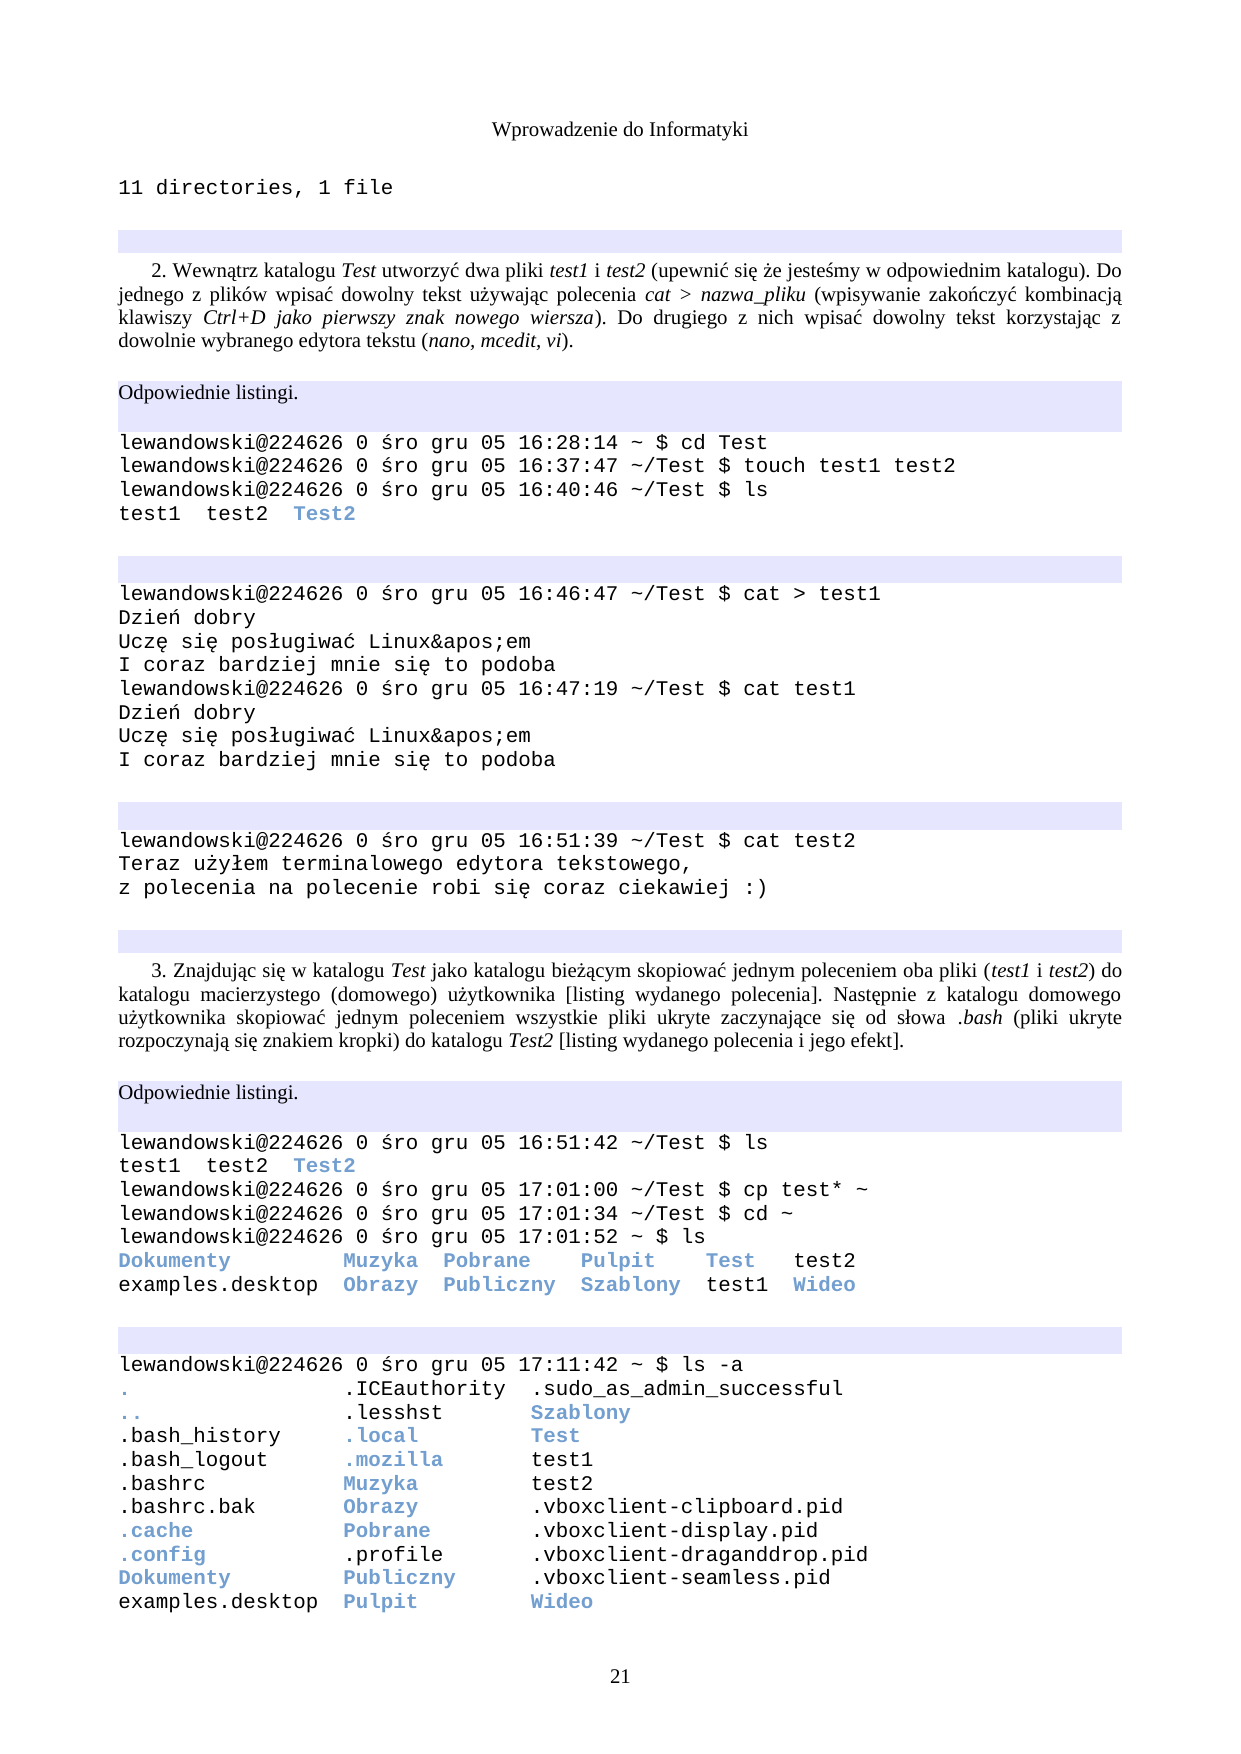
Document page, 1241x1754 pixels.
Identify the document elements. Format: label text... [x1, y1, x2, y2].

table_cell Odpowiednie listingi. ﻿ lewandowski@224626 0 śro gru 05 16:28:14 ~ $ cd Test lewandowski@224626 0 śro gru 05 16:37:47 ~/Test $ touch test1 test2 lewandowski@224626 0 śro gru 05 16:40:46 ~/Test $ ls test1 test2 Test2 ﻿ lewandowski@224626 0 śro gru 05 16:46:47 ~/Test $ cat > test1 Dzień dobry Uczę się posługiwać Linux&apos;em I coraz bardziej mnie się to podoba lewandowski@224626 0 śro gru 05 16:47:19 ~/Test $ cat test1 Dzień dobry Uczę się posługiwać Linux&apos;em I coraz bardziej mnie się to podoba ﻿ lewandowski@224626 0 śro gru 05 16:51:39 ~/Test $ cat test2 Teraz użyłem terminalowego edytora tekstowego, z polecenia na polecenie robi się coraz ciekawiej :) [118, 830, 1122, 930]
table_cell Odpowiednie listingi. ﻿ lewandowski@224626 0 śro gru 05 16:51:42 ~/Test $ ls test1 test2 Test2 lewandowski@224626 0 śro gru 05 17:01:00 ~/Test $ cp test* ~ lewandowski@224626 0 śro gru 05 17:01:34 ~/Test $ cd ~ lewandowski@224626 0 śro gru 05 17:01:52 ~ $ ls Dokumenty Muzyka Pobrane Pulpit Test test2 examples.desktop Obrazy Publiczny Szablony test1 Wideo ﻿ lewandowski@224626 0 śro gru 05 17:11:42 ~ $ ls -a . .ICEauthority .sudo_as_admin_successful .. .lesshst Szablony .bash_history .local Test .bash_logout .mozilla test1 .bashrc Muzyka test2 .bashrc.bak Obrazy .vboxclient-clipboard.pid .cache Pobrane .vboxclient-display.pid .config .profile .vboxclient-draganddrop.pid Dokumenty Publiczny .vboxclient-seamless.pid examples.desktop Pulpit Wideo .gnupg .ssh lewandowski@224626 0 śro gru 05 17:11:44 ~ $ cp .bash* ~/Test/Test2 lewandowski@224626 0 śro gru 05 17:12:21 ~ $ cd Test lewandowski@224626 0 śro gru 05 17:12:33 ~/Test $ cd Test2 lewandowski@224626 0 śro gru 05 17:12:43 ~/Test/Test2 $ ls lewandowski@224626 0 śro gru 05 17:12:44 ~/Test/Test2 $ ls -a . .. .bash_history .bash_logout .bashrc .bashrc.bak [118, 1132, 1122, 1327]
table_cell 3. Znajdując się w katalogu Test jako katalogu bieżącym skopiować jednym poleceniem oba pliki (test1 i test2) do katalogu macierzystego (domowego) użytkownika [listing wydanego polecenia]. Następnie z katalogu domowego użytkownika skopiować jednym poleceniem wszystkie pliki ukryte zaczynające się od słowa .bash (pliki ukryte rozpoczynają się znakiem kropki) do katalogu Test2 [listing wydanego polecenia i jego efekt]. [118, 953, 1122, 1081]
table_cell Odpowiednie listingi. ﻿ lewandowski@224626 0 śro gru 05 16:51:42 ~/Test $ ls test1 test2 Test2 lewandowski@224626 0 śro gru 05 17:01:00 ~/Test $ cp test* ~ lewandowski@224626 0 śro gru 05 17:01:34 ~/Test $ cd ~ lewandowski@224626 0 śro gru 05 17:01:52 ~ $ ls Dokumenty Muzyka Pobrane Pulpit Test test2 examples.desktop Obrazy Publiczny Szablony test1 Wideo ﻿ lewandowski@224626 0 śro gru 05 17:11:42 ~ $ ls -a . .ICEauthority .sudo_as_admin_successful .. .lesshst Szablony .bash_history .local Test .bash_logout .mozilla test1 .bashrc Muzyka test2 .bashrc.bak Obrazy .vboxclient-clipboard.pid .cache Pobrane .vboxclient-display.pid .config .profile .vboxclient-draganddrop.pid Dokumenty Publiczny .vboxclient-seamless.pid examples.desktop Pulpit Wideo .gnupg .ssh lewandowski@224626 0 śro gru 05 17:11:44 ~ $ cp .bash* ~/Test/Test2 lewandowski@224626 0 śro gru 05 17:12:21 ~ $ cd Test lewandowski@224626 0 śro gru 05 17:12:33 ~/Test $ cd Test2 lewandowski@224626 0 śro gru 05 17:12:43 ~/Test/Test2 $ ls lewandowski@224626 0 śro gru 05 17:12:44 ~/Test/Test2 $ ls -a . .. .bash_history .bash_logout .bashrc .bashrc.bak [118, 1354, 1122, 1614]
table_cell Odpowiednie listingi. ﻿ lewandowski@224626 0 śro gru 05 16:28:14 ~ $ cd Test lewandowski@224626 0 śro gru 05 16:37:47 ~/Test $ touch test1 test2 lewandowski@224626 0 śro gru 05 16:40:46 ~/Test $ ls test1 test2 Test2 ﻿ lewandowski@224626 0 śro gru 05 16:46:47 ~/Test $ cat > test1 Dzień dobry Uczę się posługiwać Linux&apos;em I coraz bardziej mnie się to podoba lewandowski@224626 0 śro gru 05 16:47:19 ~/Test $ cat test1 Dzień dobry Uczę się posługiwać Linux&apos;em I coraz bardziej mnie się to podoba ﻿ lewandowski@224626 0 śro gru 05 16:51:39 ~/Test $ cat test2 Teraz użyłem terminalowego edytora tekstowego, z polecenia na polecenie robi się coraz ciekawiej :) [118, 432, 1122, 556]
table_cell Odpowiednie listingi. ﻿ lewandowski@224626 0 śro gru 05 16:05:30 ~ $ mkdir Test lewandowski@224626 0 śro gru 05 16:05:48 ~ $ ls Dokumenty Muzyka Pobrane Pulpit Test examples.desktop Obrazy Publiczny Szablony Wideo ﻿ lewandowski@224626 0 śro gru 05 16:15:12 ~ $ cd ~/Test lewandowski@224626 0 śro gru 05 16:15:19 ~/Test $ ls lewandowski@224626 0 śro gru 05 16:15:22 ~/Test $ mkdir -p Test2/Test3/Test4 lewandowski@224626 0 śro gru 05 16:15:35 ~/Test $ cd .. lewandowski@224626 0 śro gru 05 16:15:38 ~ $ tree . ├── Dokumenty ├── examples.desktop ├── Muzyka ├── Obrazy ├── Pobrane ├── Publiczny ├── Pulpit │ └── To jest na pulpicie. ├── Szablony ├── Test │ └── Test2 │ └── Test3 │ └── Test4 └── Wideo 13 directories, 1 file lewandowski@224626 0 śro gru 05 16:15:40 ~ $ ﻿ lewandowski@224626 0 śro gru 05 16:27:24 ~ $ cd Test lewandowski@224626 0 śro gru 05 16:27:58 ~/Test $ cd Test2 lewandowski@224626 0 śro gru 05 16:28:02 ~/Test/Test2 $ rm -r Test3 lewandowski@224626 0 śro gru 05 16:28:07 ~/Test/Test2 $ cd .. lewandowski@224626 0 śro gru 05 16:28:12 ~/Test $ cd .. lewandowski@224626 0 śro gru 05 16:28:13 ~ $ tree . ├── Dokumenty ├── examples.desktop ├── Muzyka ├── Obrazy ├── Pobrane ├── Publiczny ├── Pulpit │ └── To jest na pulpicie. ├── Szablony ├── Test │ └── Test2 └── Wideo 11 directories, 1 file [118, 177, 1122, 230]
table_cell Odpowiednie listingi. ﻿ lewandowski@224626 0 śro gru 05 16:28:14 ~ $ cd Test lewandowski@224626 0 śro gru 05 16:37:47 ~/Test $ touch test1 test2 lewandowski@224626 0 śro gru 05 16:40:46 ~/Test $ ls test1 test2 Test2 ﻿ lewandowski@224626 0 śro gru 05 16:46:47 ~/Test $ cat > test1 Dzień dobry Uczę się posługiwać Linux&apos;em I coraz bardziej mnie się to podoba lewandowski@224626 0 śro gru 05 16:47:19 ~/Test $ cat test1 Dzień dobry Uczę się posługiwać Linux&apos;em I coraz bardziej mnie się to podoba ﻿ lewandowski@224626 0 śro gru 05 16:51:39 ~/Test $ cat test2 Teraz użyłem terminalowego edytora tekstowego, z polecenia na polecenie robi się coraz ciekawiej :) [118, 583, 1122, 802]
table_cell 2. Wewnątrz katalogu Test utworzyć dwa pliki test1 i test2 (upewnić się że jesteśmy w odpowiednim katalogu). Do jednego z plików wpisać dowolny tekst używając polecenia cat > nazwa_pliku (wpisywanie zakończyć kombinacją klawiszy Ctrl+D jako pierwszy znak nowego wiersza). Do drugiego z nich wpisać dowolny tekst korzystając z dowolnie wybranego edytora tekstu (nano, mcedit, vi). [118, 253, 1122, 381]
